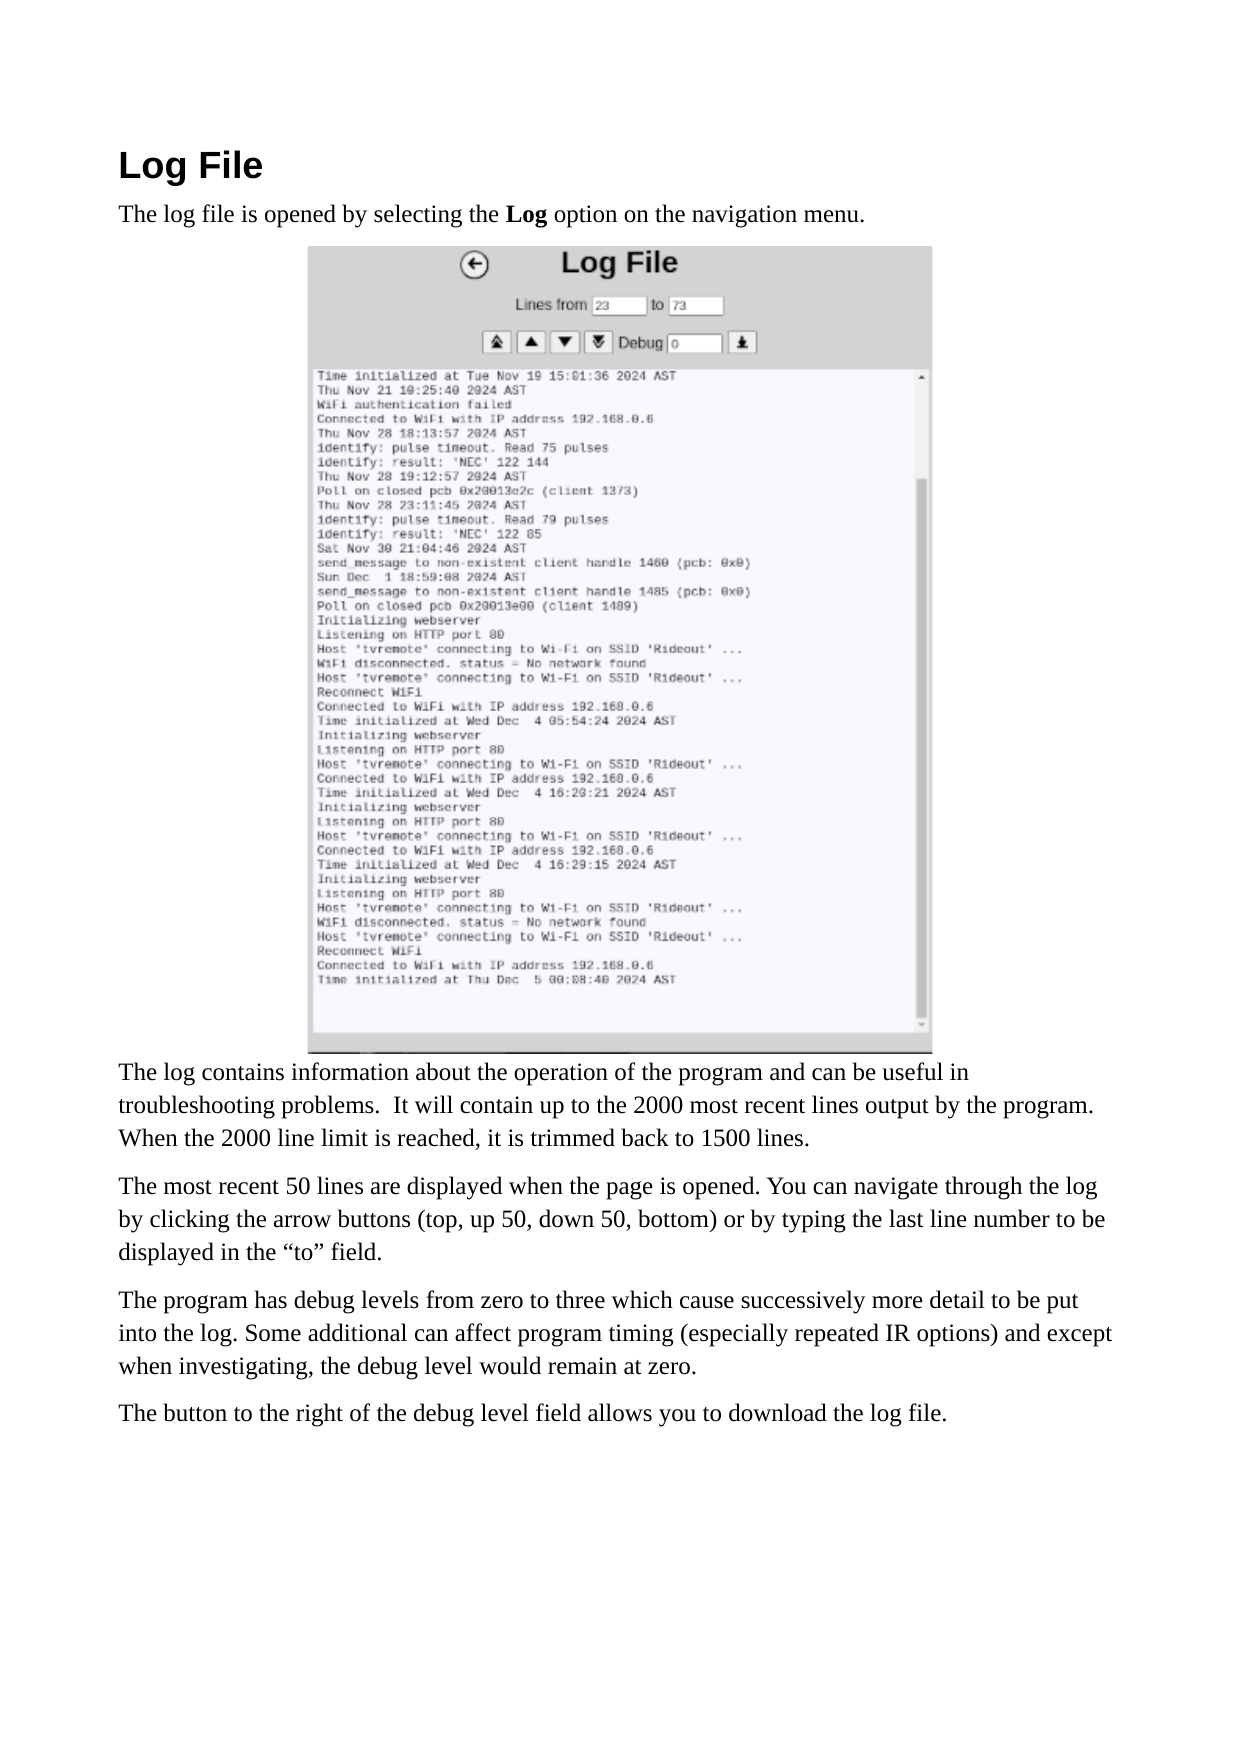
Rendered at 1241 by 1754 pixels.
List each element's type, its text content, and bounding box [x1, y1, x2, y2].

text The button to the right of the debug level field allows you to download the log file. [118, 1398, 1122, 1427]
picture [307, 246, 933, 1054]
subtitle Log File [118, 143, 1122, 187]
text The program has debug levels from zero to three which cause successively more detail to be put into the log. Some additional can affect program timing (especially repeated IR options) and except when investigating, the debug level would remain at zero. [118, 1285, 1122, 1379]
text The most recent 50 lines are displayed when the page is opened. You can navigate through the log by clicking the arrow buttons (top, up 50, down 50, bottom) or by typing the last line number to be displayed in the “to” field. [118, 1171, 1122, 1266]
text The log file is opened by selecting the Log option on the navigation menu. [118, 199, 1122, 228]
text The log contains information about the operation of the program and can be useful in troubleshooting problems. It will contain up to the 2000 most recent lines output by the program. When the 2000 line limit is reached, it is trimmed back to 1500 lines. [118, 247, 1122, 1152]
